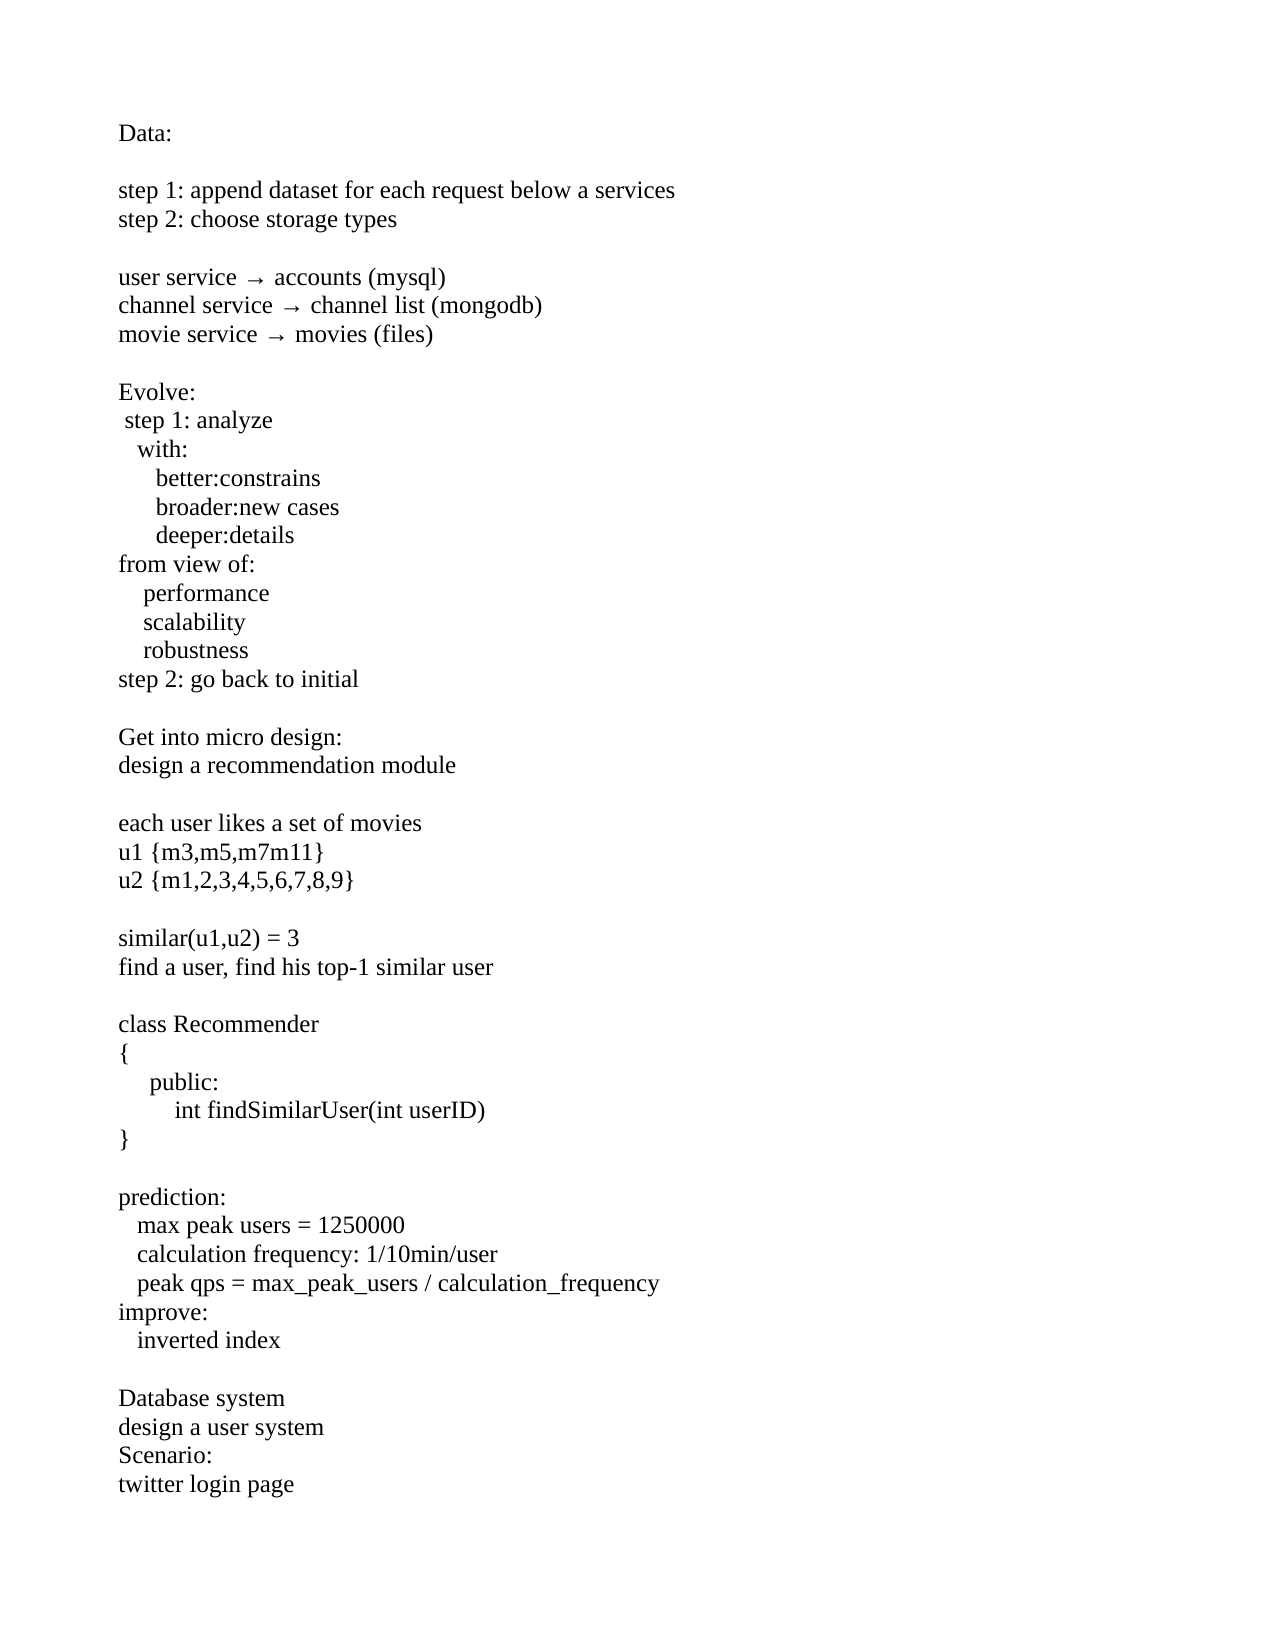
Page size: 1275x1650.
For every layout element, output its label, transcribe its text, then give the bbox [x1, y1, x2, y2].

text similar(u1,u2) = 3 [118, 923, 1157, 952]
text inverted index [118, 1326, 1157, 1354]
text Evolve: [118, 377, 1157, 406]
text u1 {m3,m5,m7m11} [118, 837, 1157, 866]
text with: [118, 434, 1157, 463]
text performance [118, 578, 1157, 607]
text find a user, find his top-1 similar user [118, 952, 1157, 981]
text Scenario: [118, 1441, 1157, 1469]
text movie service → movies (files) [118, 319, 1157, 348]
text step 2: go back to initial [118, 664, 1157, 693]
text robustness [118, 636, 1157, 664]
text from view of: [118, 549, 1157, 578]
text deeper:details [118, 521, 1157, 549]
text max peak users = 1250000 [118, 1211, 1157, 1239]
text { [118, 1038, 1157, 1067]
text step 2: choose storage types [118, 204, 1157, 233]
text Database system [118, 1383, 1157, 1412]
text u2 {m1,2,3,4,5,6,7,8,9} [118, 866, 1157, 894]
text each user likes a set of movies [118, 808, 1157, 837]
text broader:new cases [118, 492, 1157, 521]
text user service → accounts (mysql) [118, 262, 1157, 291]
text class Recommender [118, 1009, 1157, 1038]
text channel service → channel list (mongodb) [118, 291, 1157, 319]
text step 1: append dataset for each request below a services [118, 176, 1157, 204]
text design a recommendation module [118, 751, 1157, 779]
text twitter login page [118, 1469, 1157, 1498]
text better:constrains [118, 463, 1157, 492]
text scalability [118, 607, 1157, 636]
text step 1: analyze [118, 406, 1157, 434]
text improve: [118, 1297, 1157, 1326]
text } [118, 1124, 1157, 1153]
text calculation frequency: 1/10min/user [118, 1239, 1157, 1268]
text Data: [118, 118, 1157, 147]
text design a user system [118, 1412, 1157, 1441]
text peak qps = max_peak_users / calculation_frequency [118, 1268, 1157, 1297]
text Get into micro design: [118, 722, 1157, 751]
text public: [118, 1067, 1157, 1096]
text int findSimilarUser(int userID) [118, 1096, 1157, 1124]
text prediction: [118, 1182, 1157, 1211]
